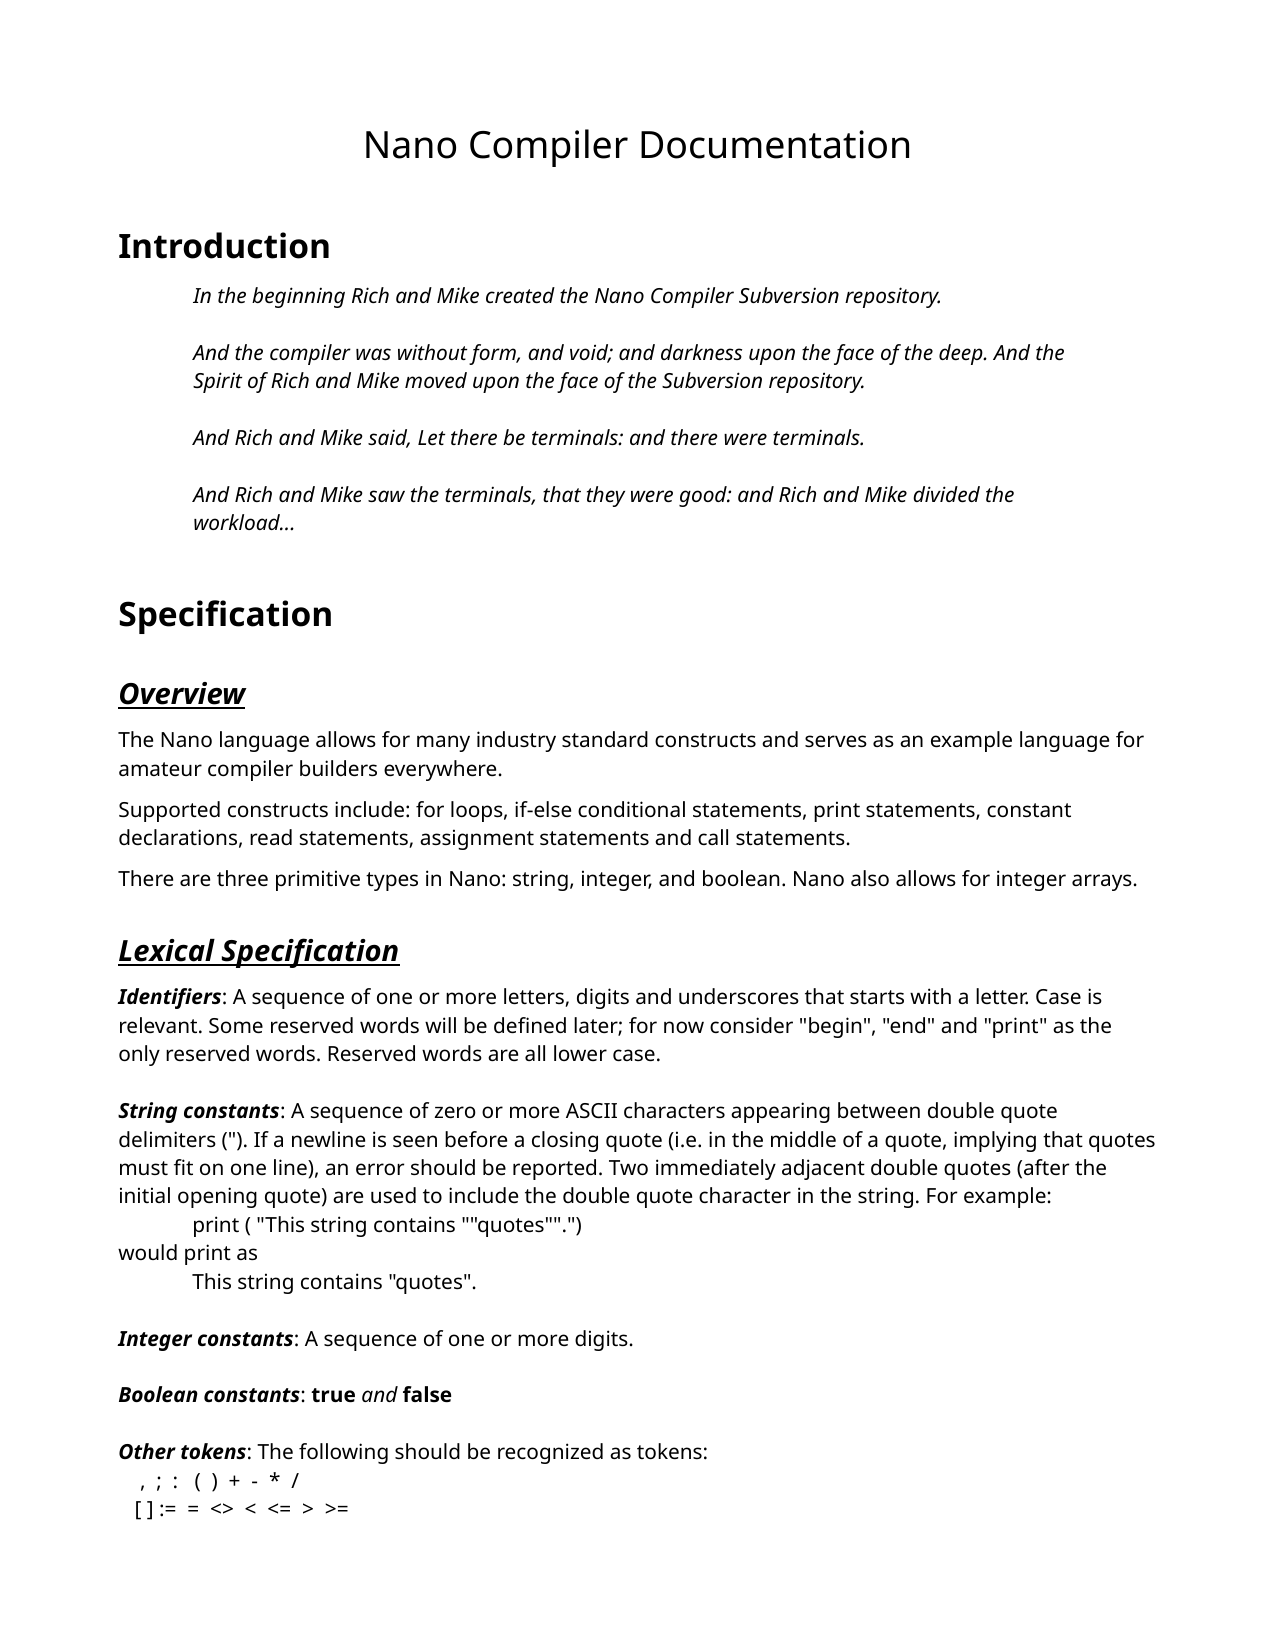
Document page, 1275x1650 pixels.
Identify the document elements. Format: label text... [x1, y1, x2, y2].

subtitle Overview [118, 673, 1157, 713]
text [ ] := = <> < <= > >= [118, 1494, 1157, 1523]
text And Rich and Mike saw the terminals, that they were good: and Rich and Mike divided the workload... [193, 480, 1074, 537]
text Supported constructs include: for loops, if-else conditional statements, print statements, constant declarations, read statements, assignment statements and call statements. [118, 795, 1157, 852]
text The Nano language allows for many industry standard constructs and serves as an example language for amateur compiler builders everywhere. [118, 726, 1157, 782]
text In the beginning Rich and Mike created the Nano Compiler Subversion repository. [193, 281, 1074, 309]
text There are three primitive types in Nano: string, integer, and boolean. Nano also allows for integer arrays. [118, 864, 1157, 893]
subtitle Introduction [118, 223, 1157, 268]
text Nano Compiler Documentation [118, 118, 1157, 169]
subtitle Lexical Specification [118, 930, 1157, 970]
text And Rich and Mike said, Let there be terminals: and there were terminals. [193, 423, 1074, 451]
text Identifiers: A sequence of one or more letters, digits and underscores that starts with a letter. Case is relevant. Some reserved words will be defined later; for now consider "begin", "end" and "print" as the only reserved words. Reserved words are all lower case. String constants: A sequence of zero or more ASCII characters appearing between double quote delimiters ("). If a newline is seen before a closing quote (i.e. in the middle of a quote, implying that quotes must fit on one line), an error should be reported. Two immediately adjacent double quotes (after the initial opening quote) are used to include the double quote character in the string. For example: print ( "This string contains ""quotes"".") would print as This string contains "quotes". Integer constants: A sequence of one or more digits. Boolean constants: true and false Other tokens: The following should be recognized as tokens: [118, 982, 1157, 1466]
text And the compiler was without form, and void; and darkness upon the face of the deep. And the Spirit of Rich and Mike moved upon the face of the Subversion repository. [193, 338, 1074, 394]
text , ; : ( ) + - * / [118, 1466, 1157, 1494]
subtitle Specification [118, 590, 1157, 636]
